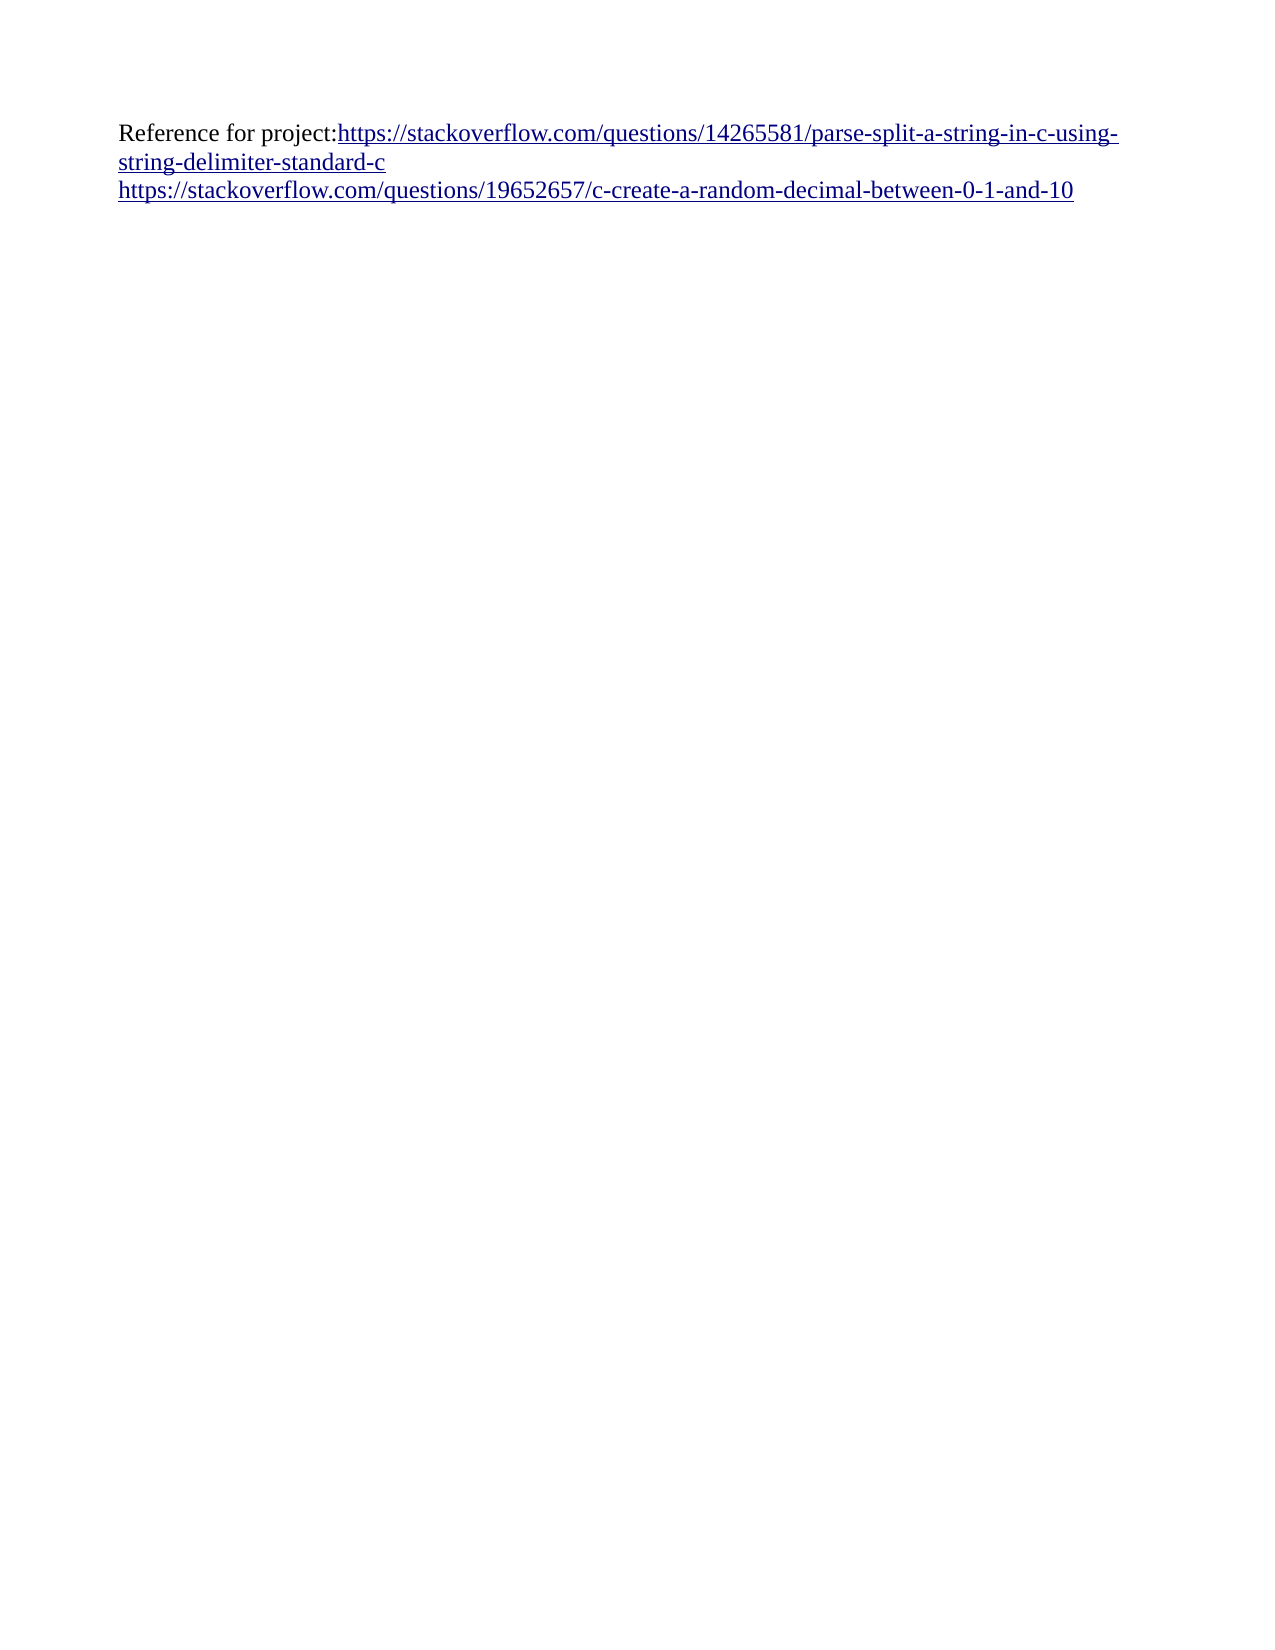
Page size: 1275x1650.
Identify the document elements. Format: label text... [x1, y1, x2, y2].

text https://stackoverflow.com/questions/19652657/c-create-a-random-decimal-between-0-1-and-10 [118, 176, 1157, 204]
text Reference for project:https://stackoverflow.com/questions/14265581/parse-split-a-string-in-c-using-string-delimiter-standard-c [118, 118, 1157, 176]
